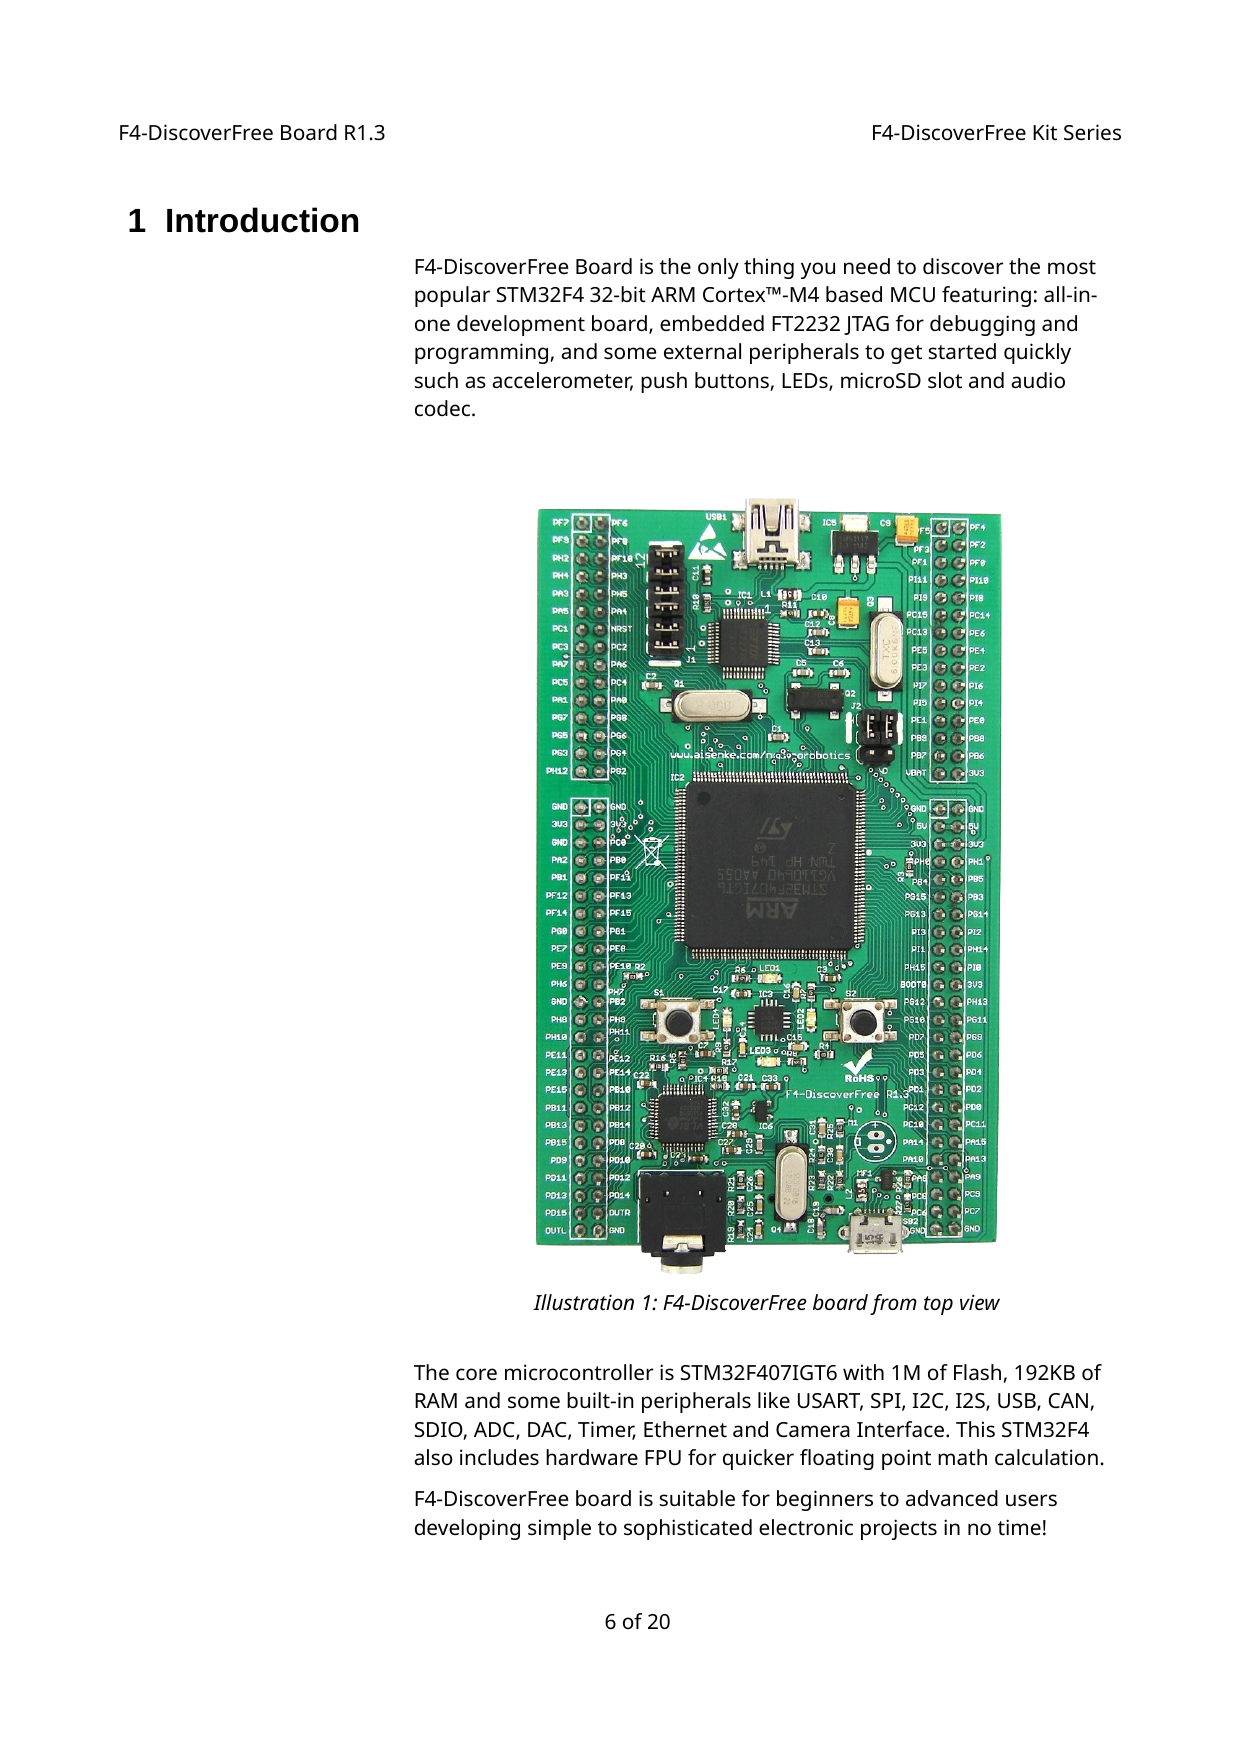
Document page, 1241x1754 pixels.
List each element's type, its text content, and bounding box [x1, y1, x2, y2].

subtitle Introduction [118, 201, 1122, 240]
text Illustration 1: F4-DiscoverFree board from top view [419, 460, 1116, 1317]
picture [508, 472, 1028, 1289]
text F4-DiscoverFree board is suitable for beginners to advanced users developing simple to sophisticated electronic projects in no time! [413, 1484, 1122, 1541]
text The core microcontroller is STM32F407IGT6 with 1M of Flash, 192KB of RAM and some built-in peripherals like USART, SPI, I2C, I2S, USB, CAN, SDIO, ADC, DAC, Timer, Ethernet and Camera Interface. This STM32F4 also includes hardware FPU for quicker floating point math calculation. [413, 1358, 1122, 1472]
text F4-DiscoverFree Board is the only thing you need to discover the most popular STM32F4 32-bit ARM Cortex™-M4 based MCU featuring: all-in-one development board, embedded FT2232 JTAG for debugging and programming, and some external peripherals to get started quickly such as accelerometer, push buttons, LEDs, microSD slot and audio codec. [413, 252, 1122, 423]
